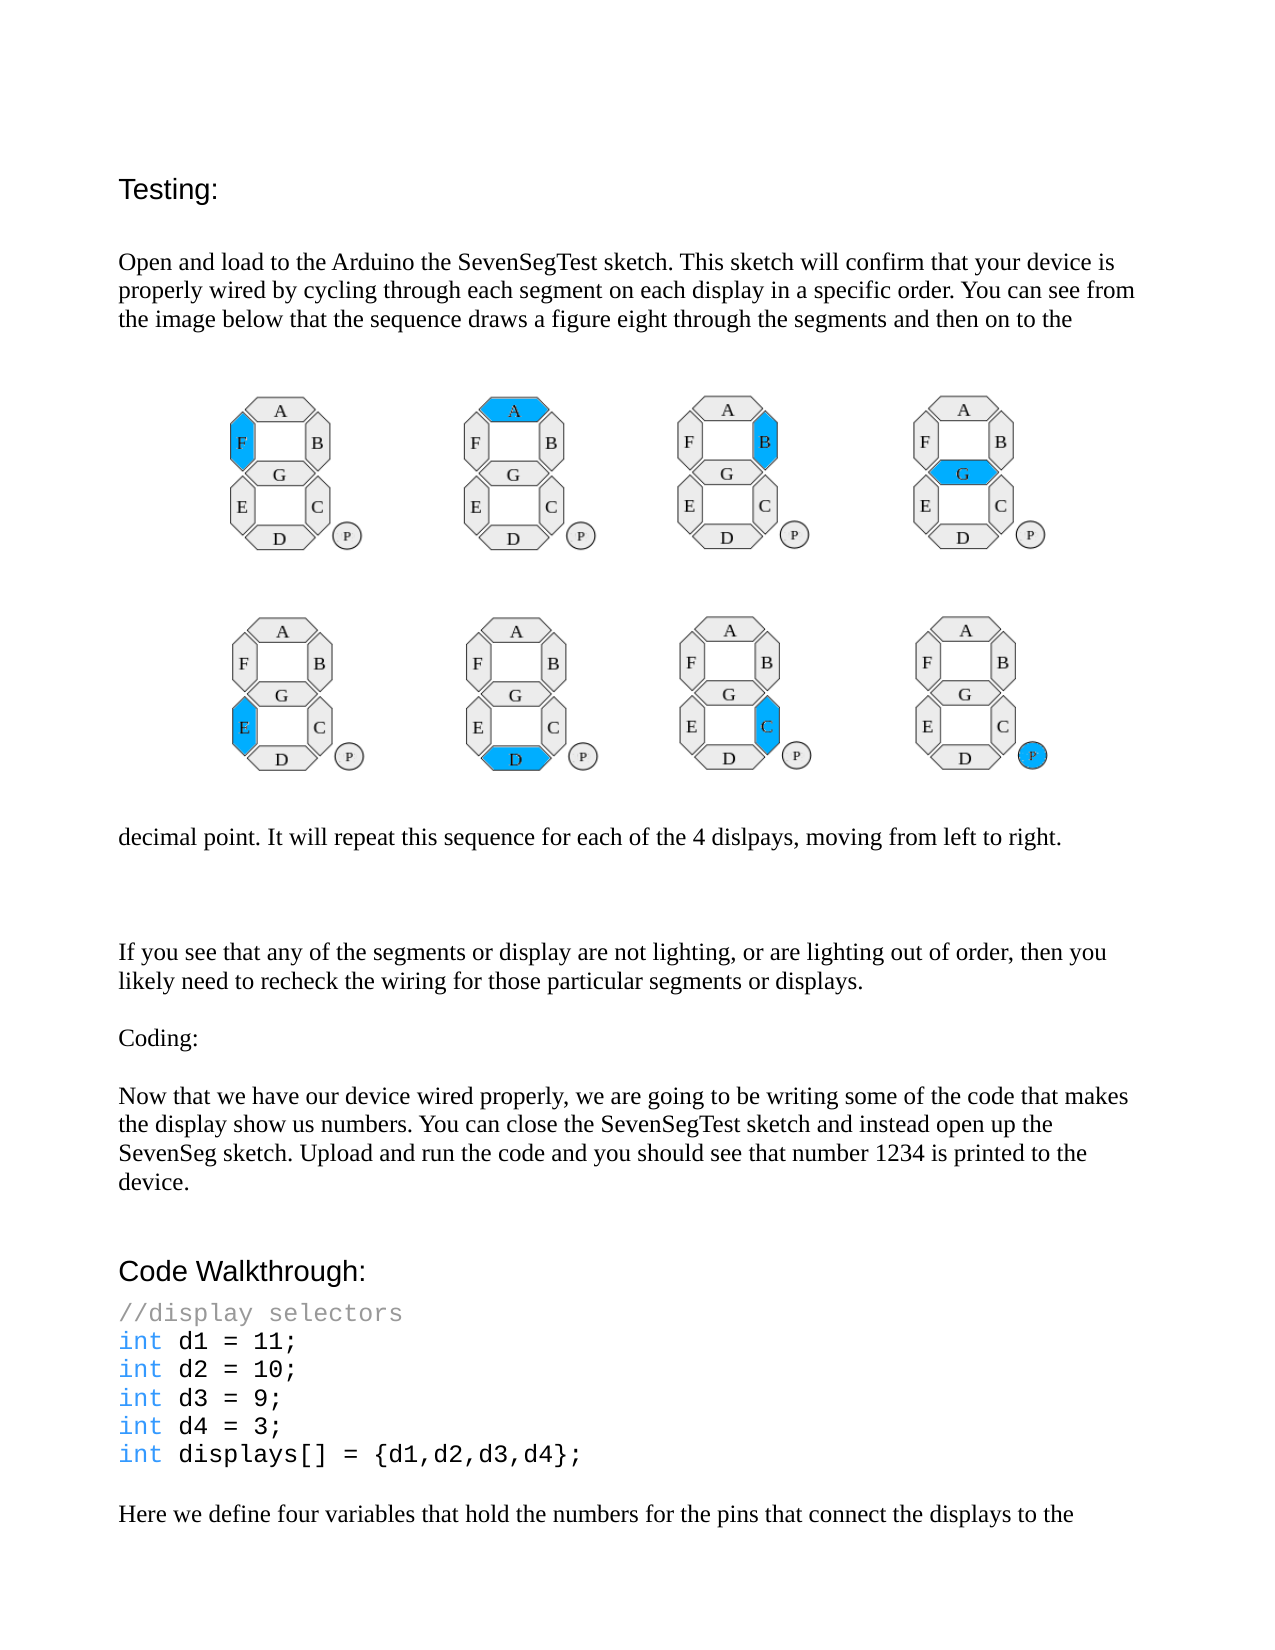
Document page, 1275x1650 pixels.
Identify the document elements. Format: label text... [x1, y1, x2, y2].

text Here we define four variables that hold the numbers for the pins that connect the displays to the [118, 1499, 1157, 1527]
subtitle Testing: [118, 172, 1157, 205]
text int d2 = 10; [118, 1357, 1157, 1385]
text int d1 = 11; [118, 1329, 1157, 1357]
text int d3 = 9; [118, 1385, 1157, 1414]
text Open and load to the Arduino the SevenSegTest sketch. This sketch will confirm that your device is properly wired by cycling through each segment on each display in a specific order. You can see from the image below that the sequence draws a figure eight through the segments and then on to the decimal point. It will repeat this sequence for each of the 4 dislpays, moving from left to right. [118, 218, 1157, 851]
text int d4 = 3; [118, 1414, 1157, 1442]
picture [166, 353, 1079, 822]
text int displays[] = {d1,d2,d3,d4}; [118, 1442, 1157, 1470]
text If you see that any of the segments or display are not lighting, or are lighting out of order, then you likely need to recheck the wiring for those particular segments or displays. Coding: Now that we have our device wired properly, we are going to be writing some of the code that makes the display show us numbers. You can close the SevenSegTest sketch and instead open up the SevenSeg sketch. Upload and run the code and you should see that number 1234 is printed to the device. [118, 937, 1157, 1196]
subtitle Code Walkthrough: [118, 1221, 1157, 1288]
text //display selectors [118, 1300, 1157, 1329]
